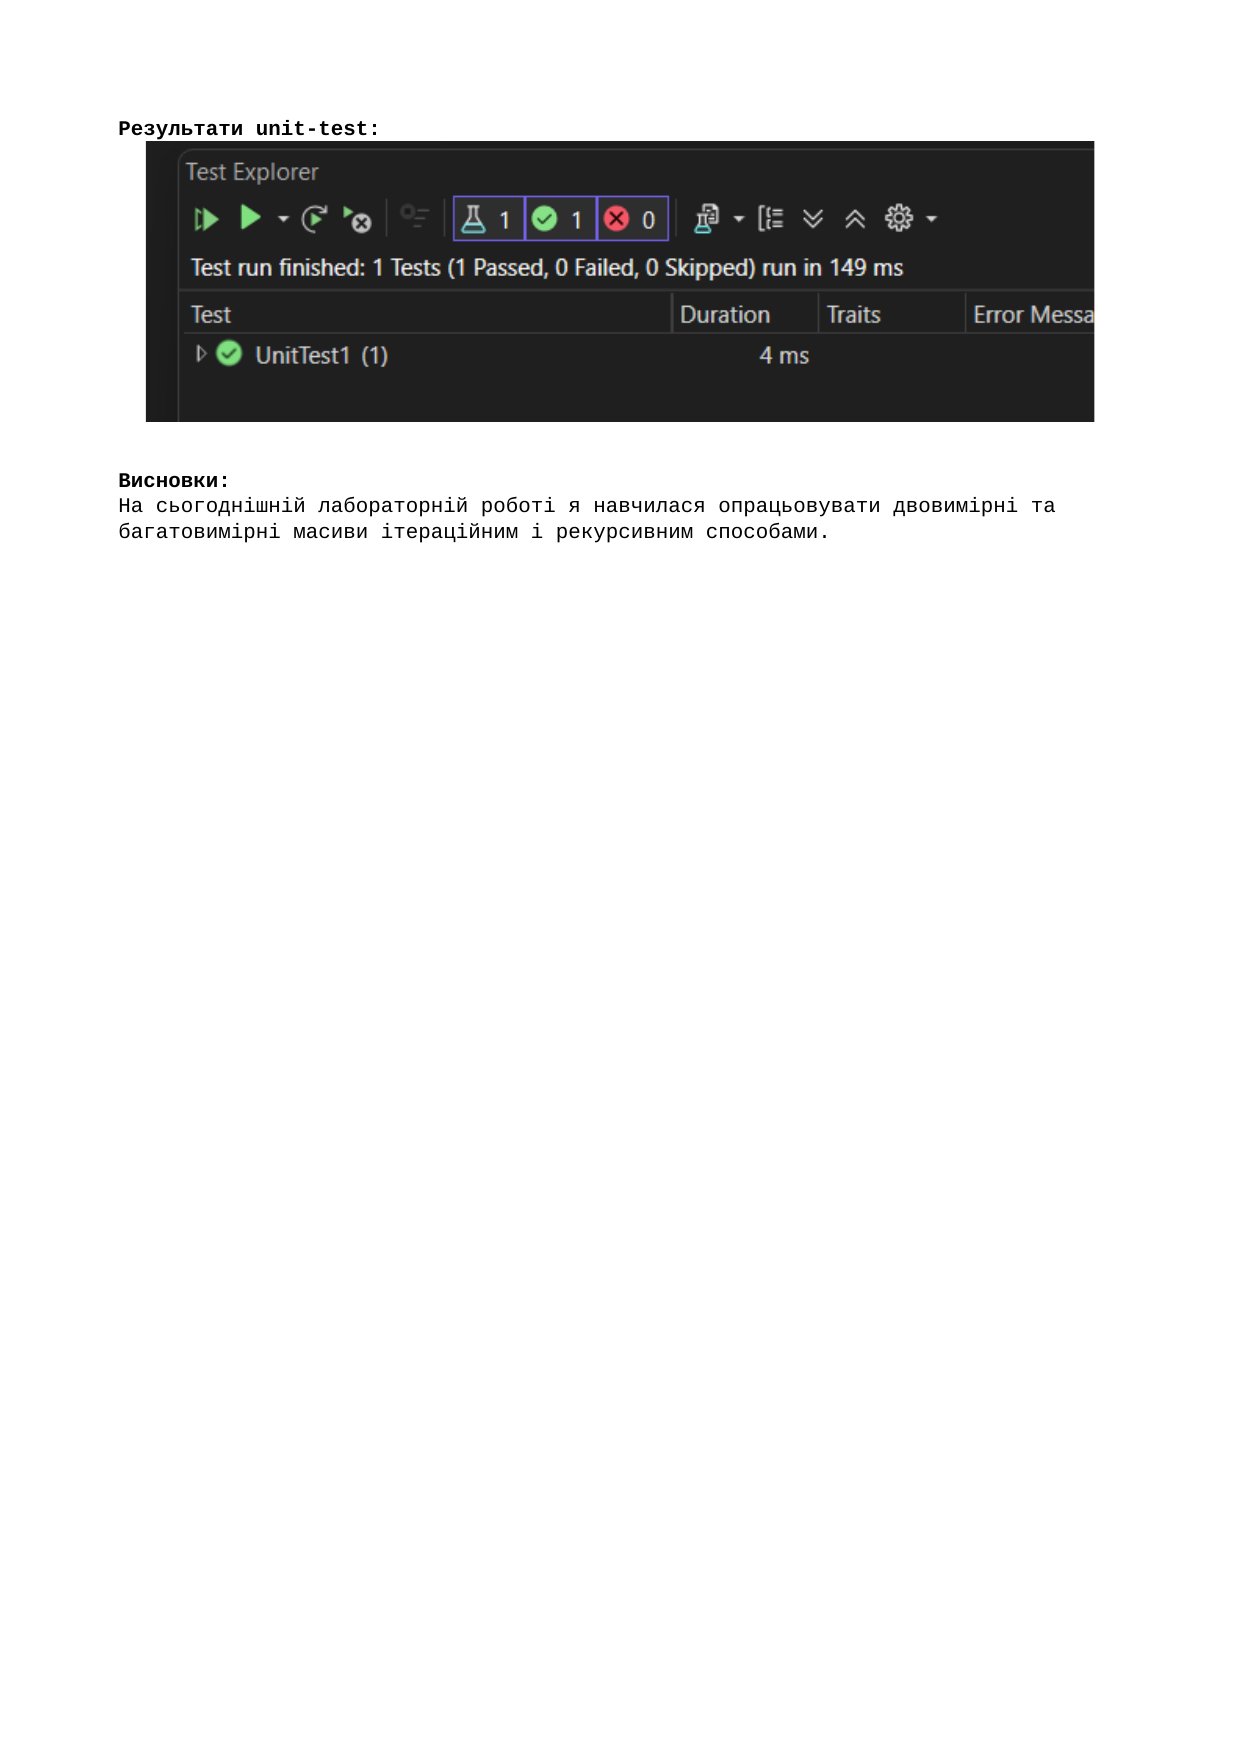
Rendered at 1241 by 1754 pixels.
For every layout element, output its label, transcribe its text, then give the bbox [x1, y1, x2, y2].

text Результати unit-test: [118, 118, 1122, 142]
text На сьогоднішній лабораторній роботі я навчилася опрацьовувати двовимірні та багатовимірні масиви ітераційним і рекурсивним способами. [118, 496, 1122, 544]
picture [145, 141, 1095, 422]
text Висновки: [118, 470, 1122, 494]
